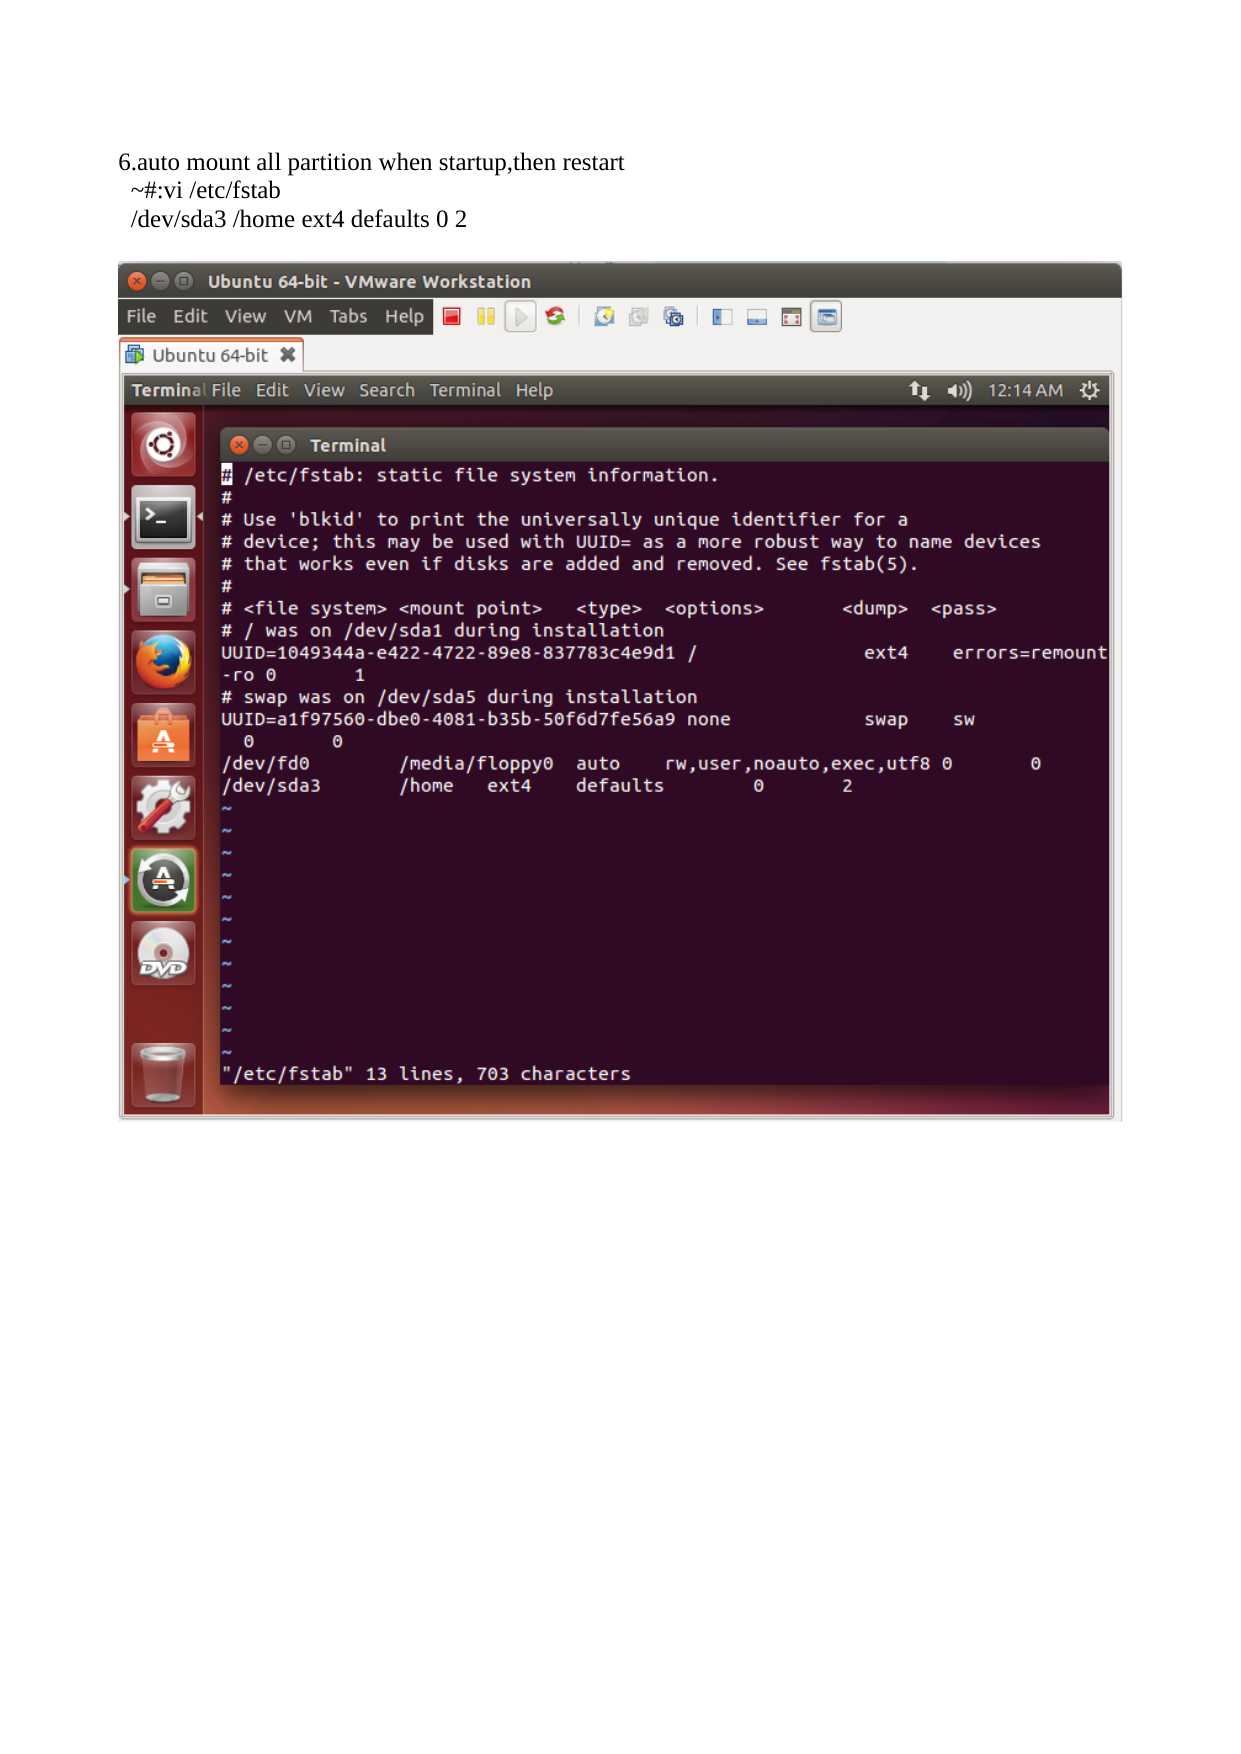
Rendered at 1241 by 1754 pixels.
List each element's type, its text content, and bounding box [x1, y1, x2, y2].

text 6.auto mount all partition when startup,then restart [118, 147, 1122, 176]
text ~#:vi /etc/fstab [118, 176, 1122, 204]
text /dev/sda3 /home ext4 defaults 0 2 [118, 204, 1122, 233]
picture [118, 261, 1123, 1122]
